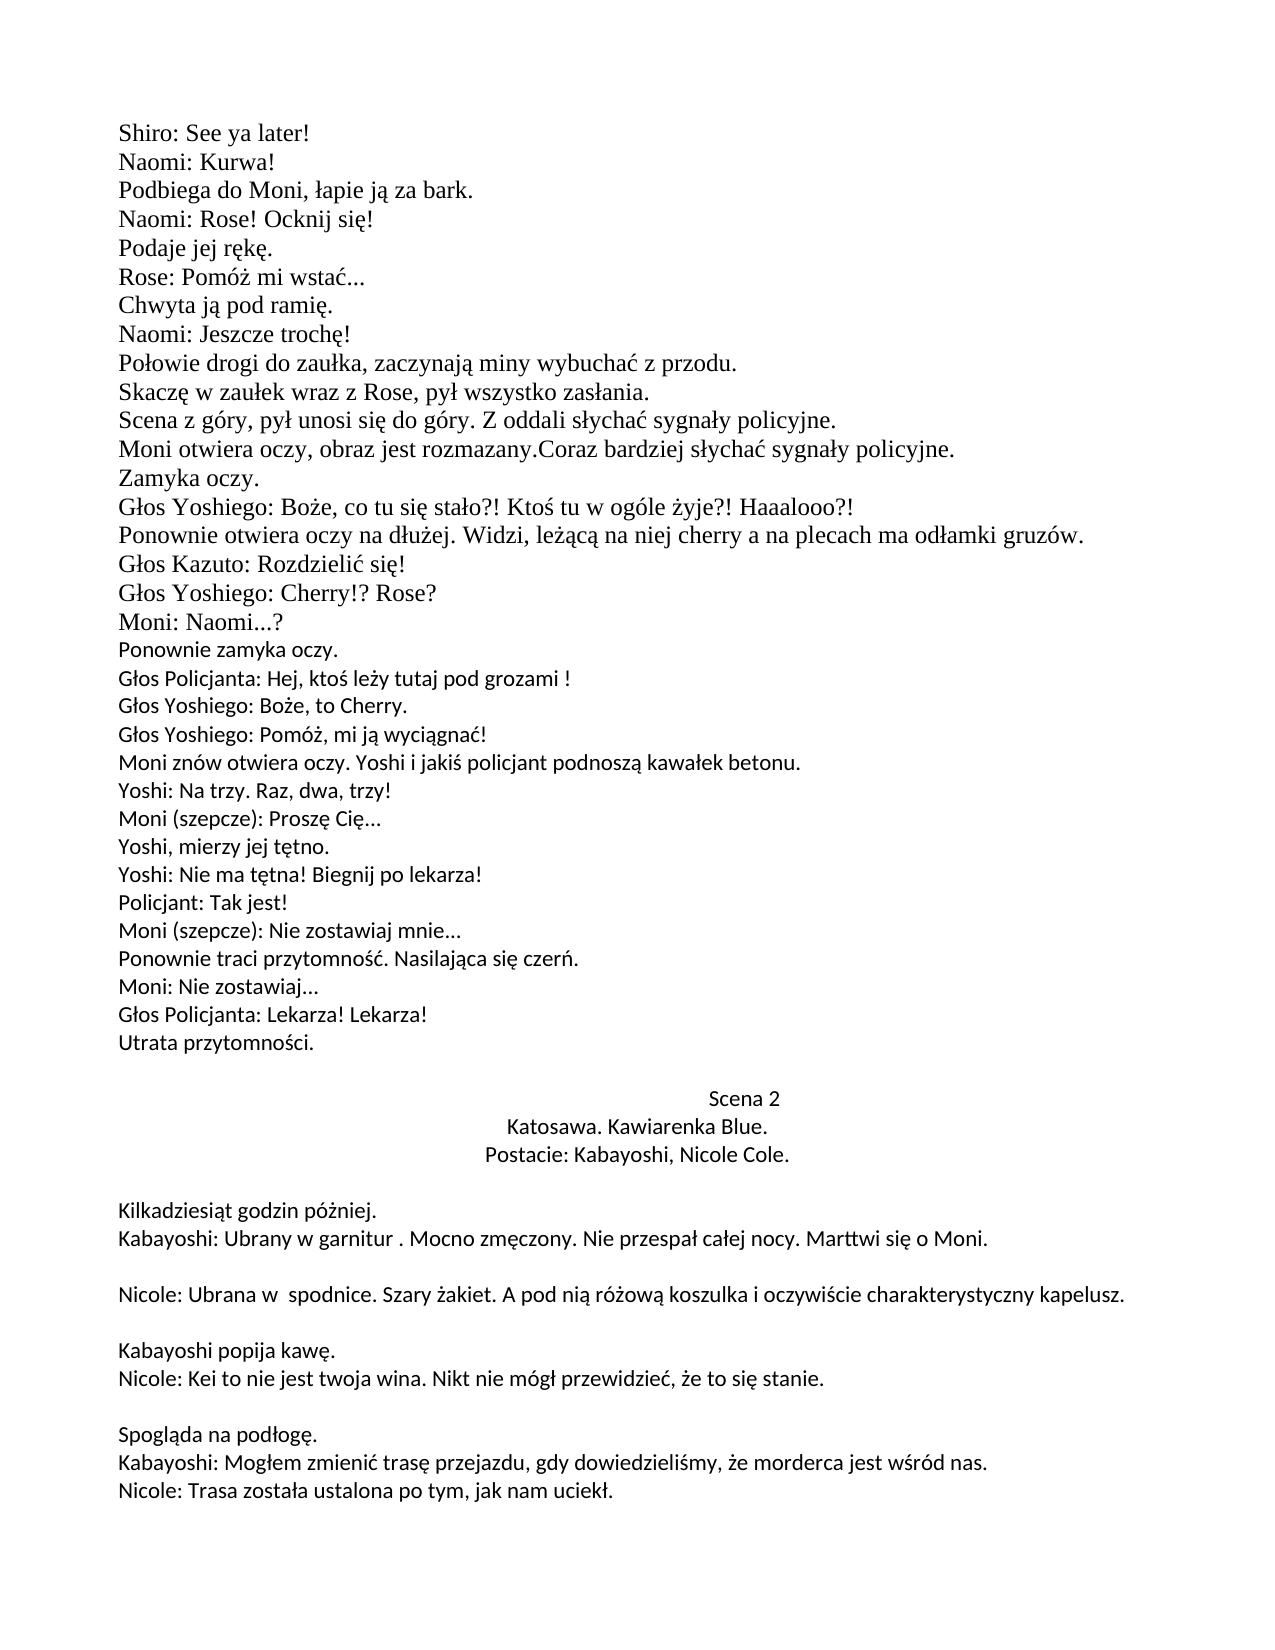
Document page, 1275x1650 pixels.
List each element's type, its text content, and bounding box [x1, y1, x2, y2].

text Moni: Naomi...? [118, 607, 1157, 636]
text Moni (szepcze): Proszę Cię... [118, 804, 1157, 832]
text Kabayoshi popija kawę. [118, 1336, 1157, 1364]
text Zamyka oczy. [118, 463, 1157, 492]
text Ponownie otwiera oczy na dłużej. Widzi, leżącą na niej cherry a na plecach ma odłamki gruzów. [118, 521, 1157, 549]
text Głos Yoshiego: Cherry!? Rose? [118, 578, 1157, 607]
text Yoshi: Nie ma tętna! Biegnij po lekarza! [118, 860, 1157, 888]
text Moni otwiera oczy, obraz jest rozmazany.Coraz bardziej słychać sygnały policyjne. [118, 434, 1157, 463]
text Katosawa. Kawiarenka Blue. [118, 1112, 1157, 1140]
text Spogląda na podłogę. [118, 1420, 1157, 1448]
text Głos Yoshiego: Boże, co tu się stało?! Ktoś tu w ogóle żyje?! Haaalooo?! [118, 492, 1157, 521]
text Naomi: Rose! Ocknij się! [118, 204, 1157, 233]
text Podaje jej rękę. [118, 233, 1157, 262]
text Policjant: Tak jest! [118, 888, 1157, 916]
text Shiro: See ya later! [118, 118, 1157, 147]
text Kilkadziesiąt godzin póżniej. [118, 1196, 1157, 1224]
text Postacie: Kabayoshi, Nicole Cole. [118, 1140, 1157, 1168]
text Chwyta ją pod ramię. [118, 291, 1157, 319]
text Ponownie traci przytomność. Nasilająca się czerń. [118, 944, 1157, 972]
text Nicole: Trasa została ustalona po tym, jak nam uciekł. [118, 1476, 1157, 1504]
text Moni (szepcze): Nie zostawiaj mnie... [118, 916, 1157, 944]
text Podbiega do Moni, łapie ją za bark. [118, 176, 1157, 204]
text Głos Policjanta: Hej, ktoś leży tutaj pod grozami ! [118, 664, 1157, 692]
text Głos Yoshiego: Boże, to Cherry. [118, 692, 1157, 720]
text Moni: Nie zostawiaj... [118, 972, 1157, 1000]
text Nicole: Ubrana w spodnice. Szary żakiet. A pod nią różową koszulka i oczywiście charakterystyczny kapelusz. [118, 1280, 1157, 1308]
text Moni znów otwiera oczy. Yoshi i jakiś policjant podnoszą kawałek betonu. [118, 748, 1157, 776]
text Kabayoshi: Mogłem zmienić trasę przejazdu, gdy dowiedzieliśmy, że morderca jest wśród nas. [118, 1448, 1157, 1476]
text Rose: Pomóż mi wstać... [118, 262, 1157, 291]
text Ponownie zamyka oczy. [118, 636, 1157, 664]
text Połowie drogi do zaułka, zaczynają miny wybuchać z przodu. [118, 348, 1157, 377]
text Głos Yoshiego: Pomóż, mi ją wyciągnać! [118, 720, 1157, 748]
text Kabayoshi: Ubrany w garnitur . Mocno zmęczony. Nie przespał całej nocy. Marttwi się o Moni. [118, 1224, 1157, 1252]
text Scena z góry, pył unosi się do góry. Z oddali słychać sygnały policyjne. [118, 406, 1157, 434]
text Głos Policjanta: Lekarza! Lekarza! [118, 1000, 1157, 1028]
text Yoshi, mierzy jej tętno. [118, 832, 1157, 860]
text Naomi: Jeszcze trochę! [118, 319, 1157, 348]
text Utrata przytomności. [118, 1028, 1157, 1056]
text Yoshi: Na trzy. Raz, dwa, trzy! [118, 776, 1157, 804]
text Scena 2 [118, 1084, 1157, 1112]
text Skaczę w zaułek wraz z Rose, pył wszystko zasłania. [118, 377, 1157, 406]
text Nicole: Kei to nie jest twoja wina. Nikt nie mógł przewidzieć, że to się stanie. [118, 1364, 1157, 1392]
text Naomi: Kurwa! [118, 147, 1157, 176]
text Głos Kazuto: Rozdzielić się! [118, 549, 1157, 578]
